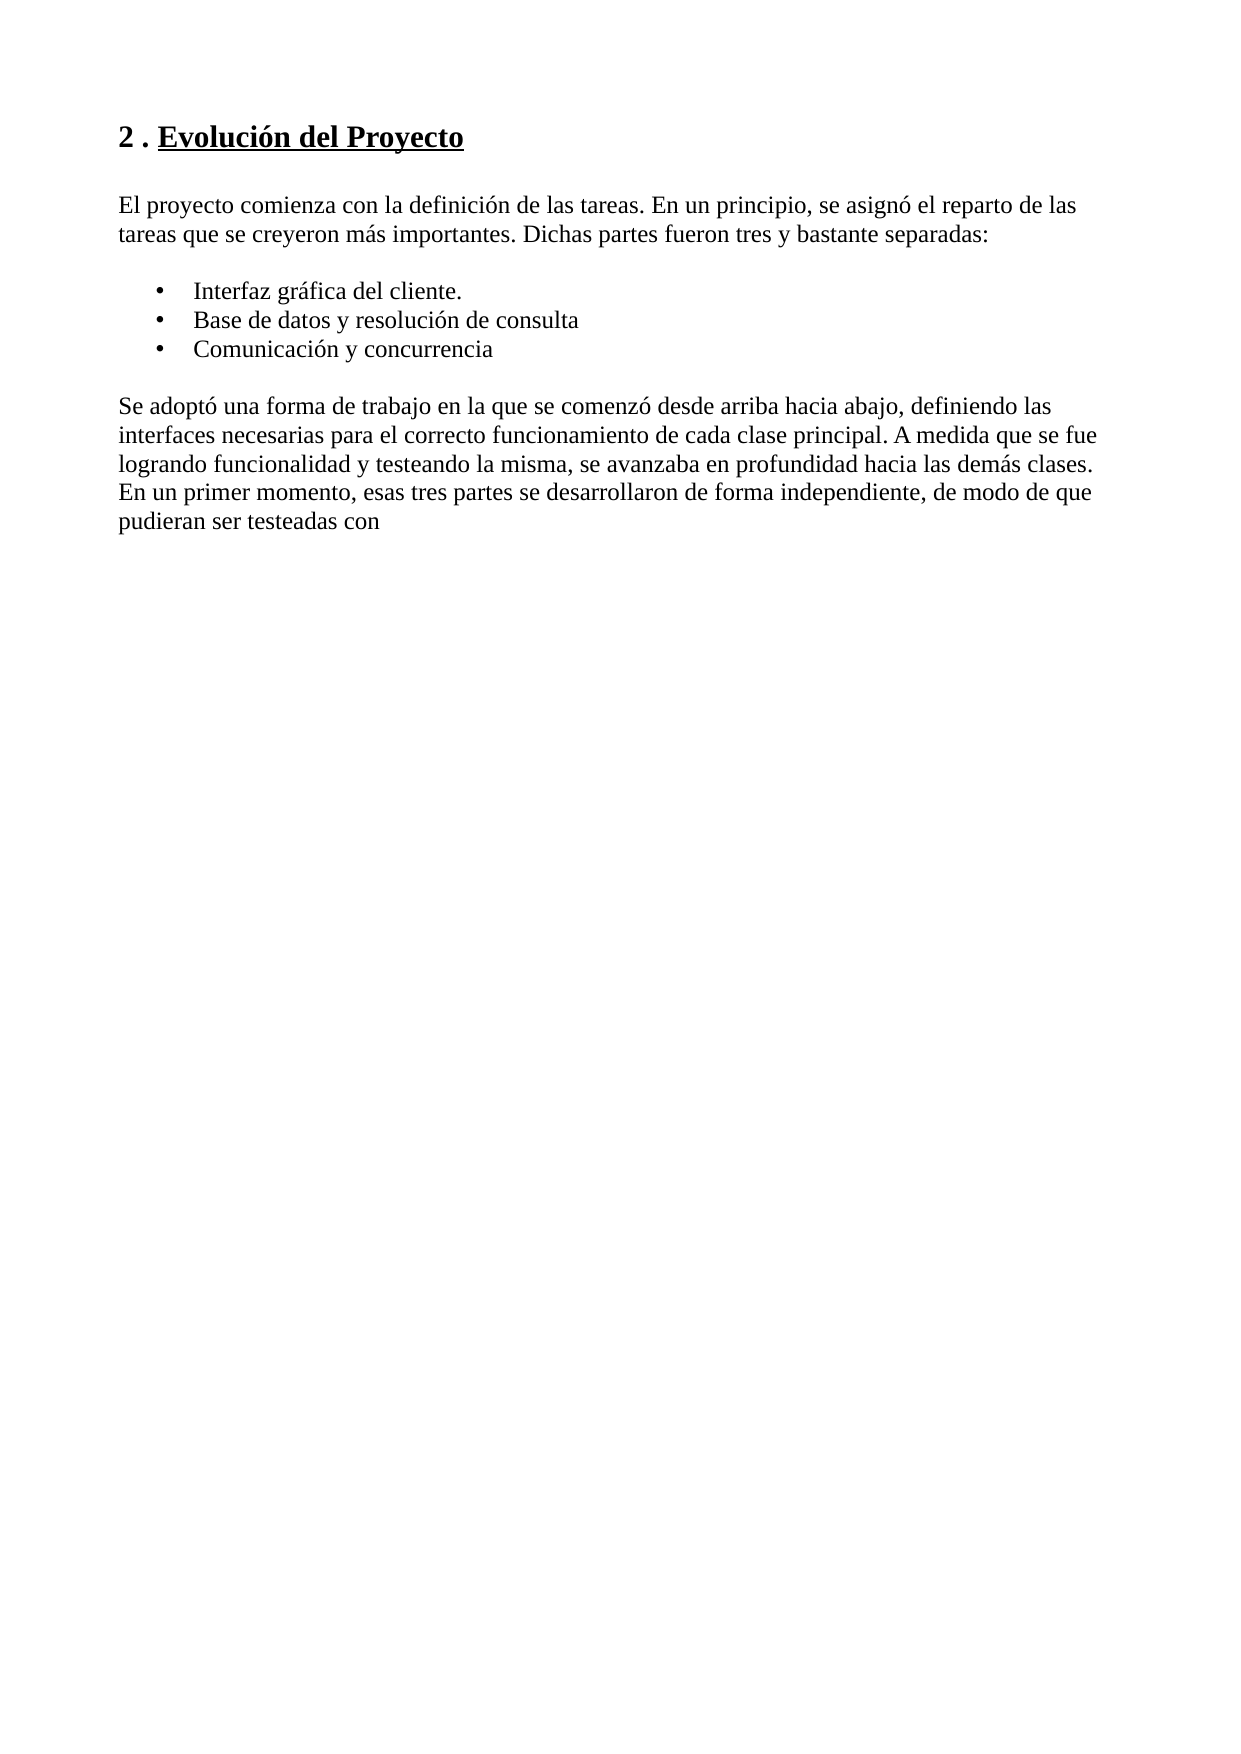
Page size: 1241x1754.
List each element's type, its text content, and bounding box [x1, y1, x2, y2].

text 2 . Evolución del Proyecto [118, 118, 1122, 154]
list Base de datos y resolución de consulta [156, 305, 1122, 334]
text En un primer momento, esas tres partes se desarrollaron de forma independiente, de modo de que pudieran ser testeadas con [118, 477, 1122, 535]
text Se adoptó una forma de trabajo en la que se comenzó desde arriba hacia abajo, definiendo las interfaces necesarias para el correcto funcionamiento de cada clase principal. A medida que se fue logrando funcionalidad y testeando la misma, se avanzaba en profundidad hacia las demás clases. [118, 391, 1122, 477]
text El proyecto comienza con la definición de las tareas. En un principio, se asignó el reparto de las tareas que se creyeron más importantes. Dichas partes fueron tres y bastante separadas: [118, 190, 1122, 247]
list Interfaz gráfica del cliente. [156, 276, 1122, 305]
list Comunicación y concurrencia [156, 334, 1122, 362]
